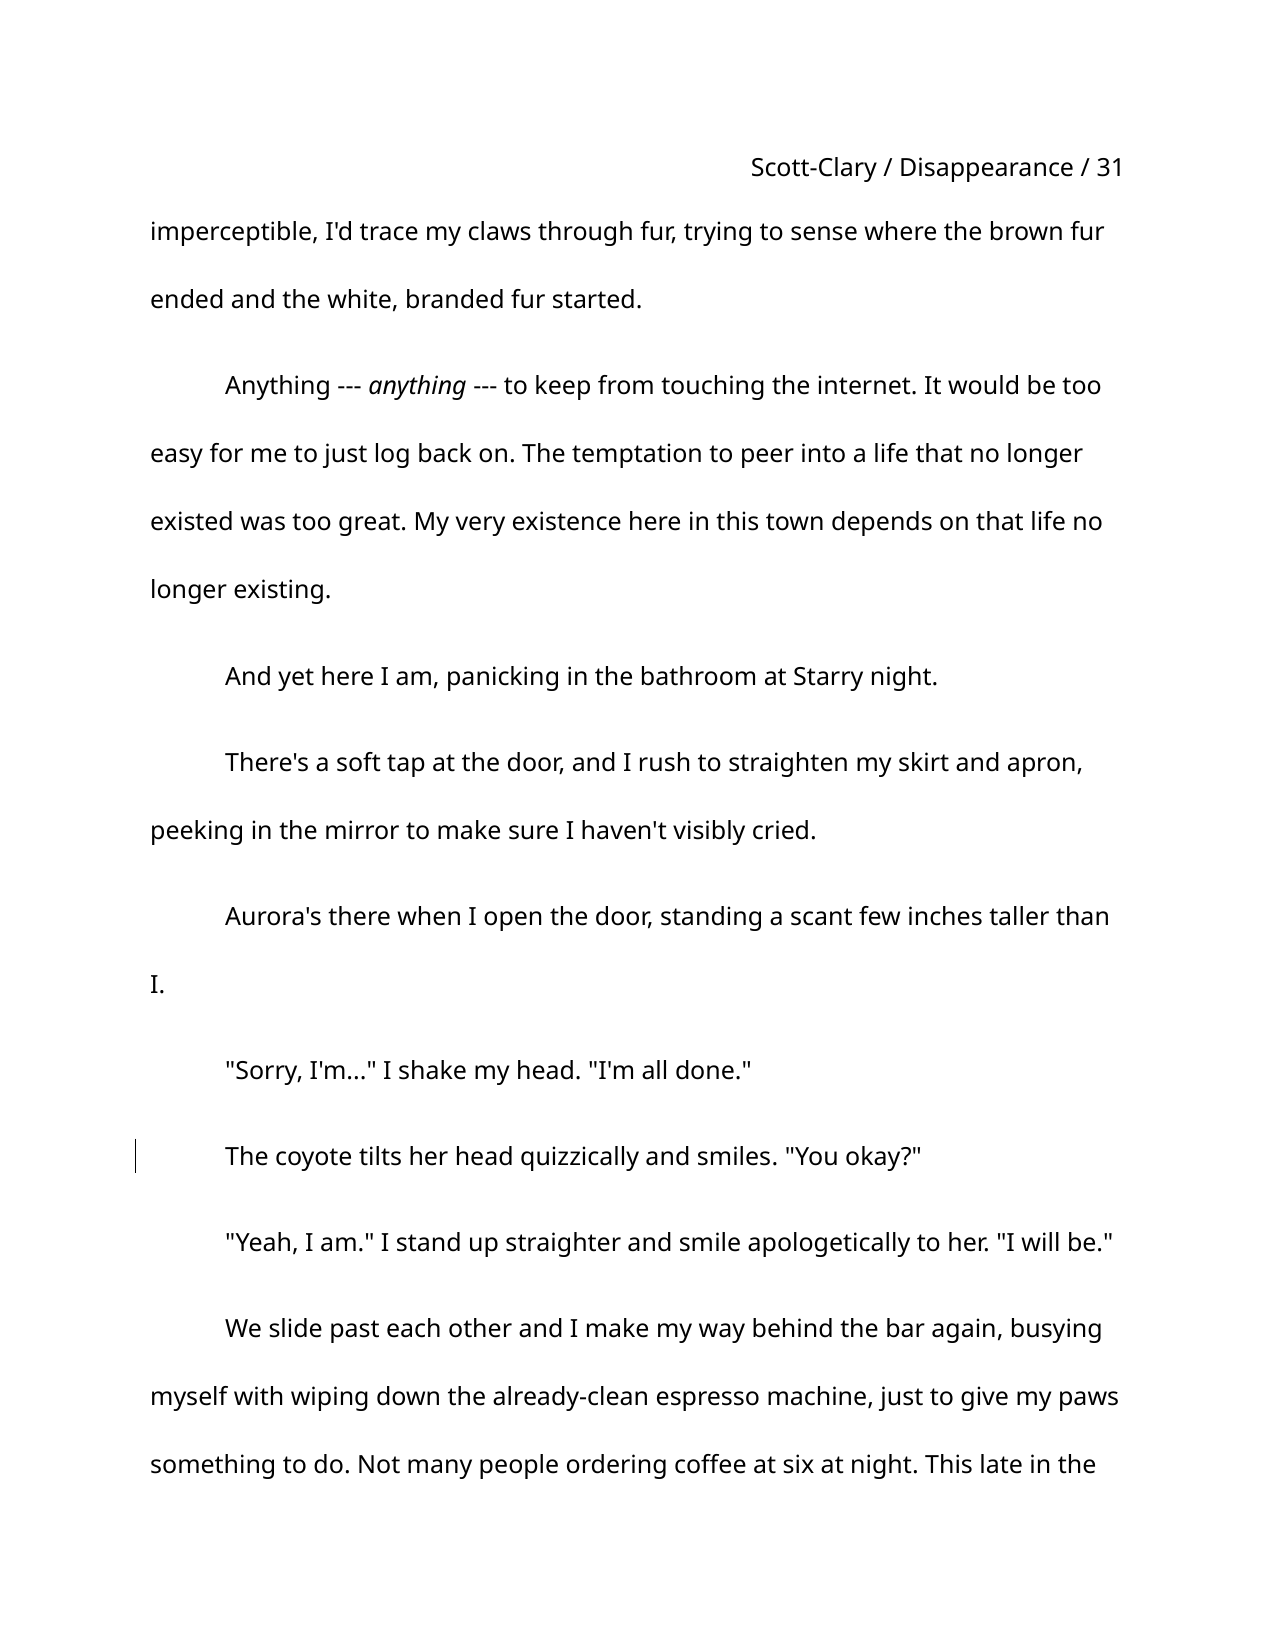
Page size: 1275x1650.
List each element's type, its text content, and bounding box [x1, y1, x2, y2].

text And yet here I am, panicking in the bathroom at Starry night. [150, 658, 1125, 692]
text "Sorry, I'm..." I shake my head. "I'm all done." [150, 1052, 1125, 1087]
text Aurora's there when I open the door, standing a scant few inches taller than I. [150, 898, 1125, 1001]
text There's a soft tap at the door, and I rush to straighten my skirt and apron, peeking in the mirror to make sure I haven't visibly cried. [150, 744, 1125, 846]
text The coyote tilts her head quizzically and smiles. "You okay?" [150, 1138, 1125, 1173]
text We slide past each other and I make my way behind the bar again, busying myself with wiping down the already-clean espresso machine, just to give my paws something to do. Not many people ordering coffee at six at night. This late in the [150, 1311, 1125, 1481]
text "Yeah, I am." I stand up straighter and smile apologetically to her. "I will be." [150, 1224, 1125, 1259]
text Anything --- anything --- to keep from touching the internet. It would be too easy for me to just log back on. The temptation to peer into a life that no longer existed was too great. My very existence here in this town depends on that life no longer existing. [150, 368, 1125, 606]
text imperceptible, I'd trace my claws through fur, trying to sense where the brown fur ended and the white, branded fur started. [150, 213, 1125, 316]
